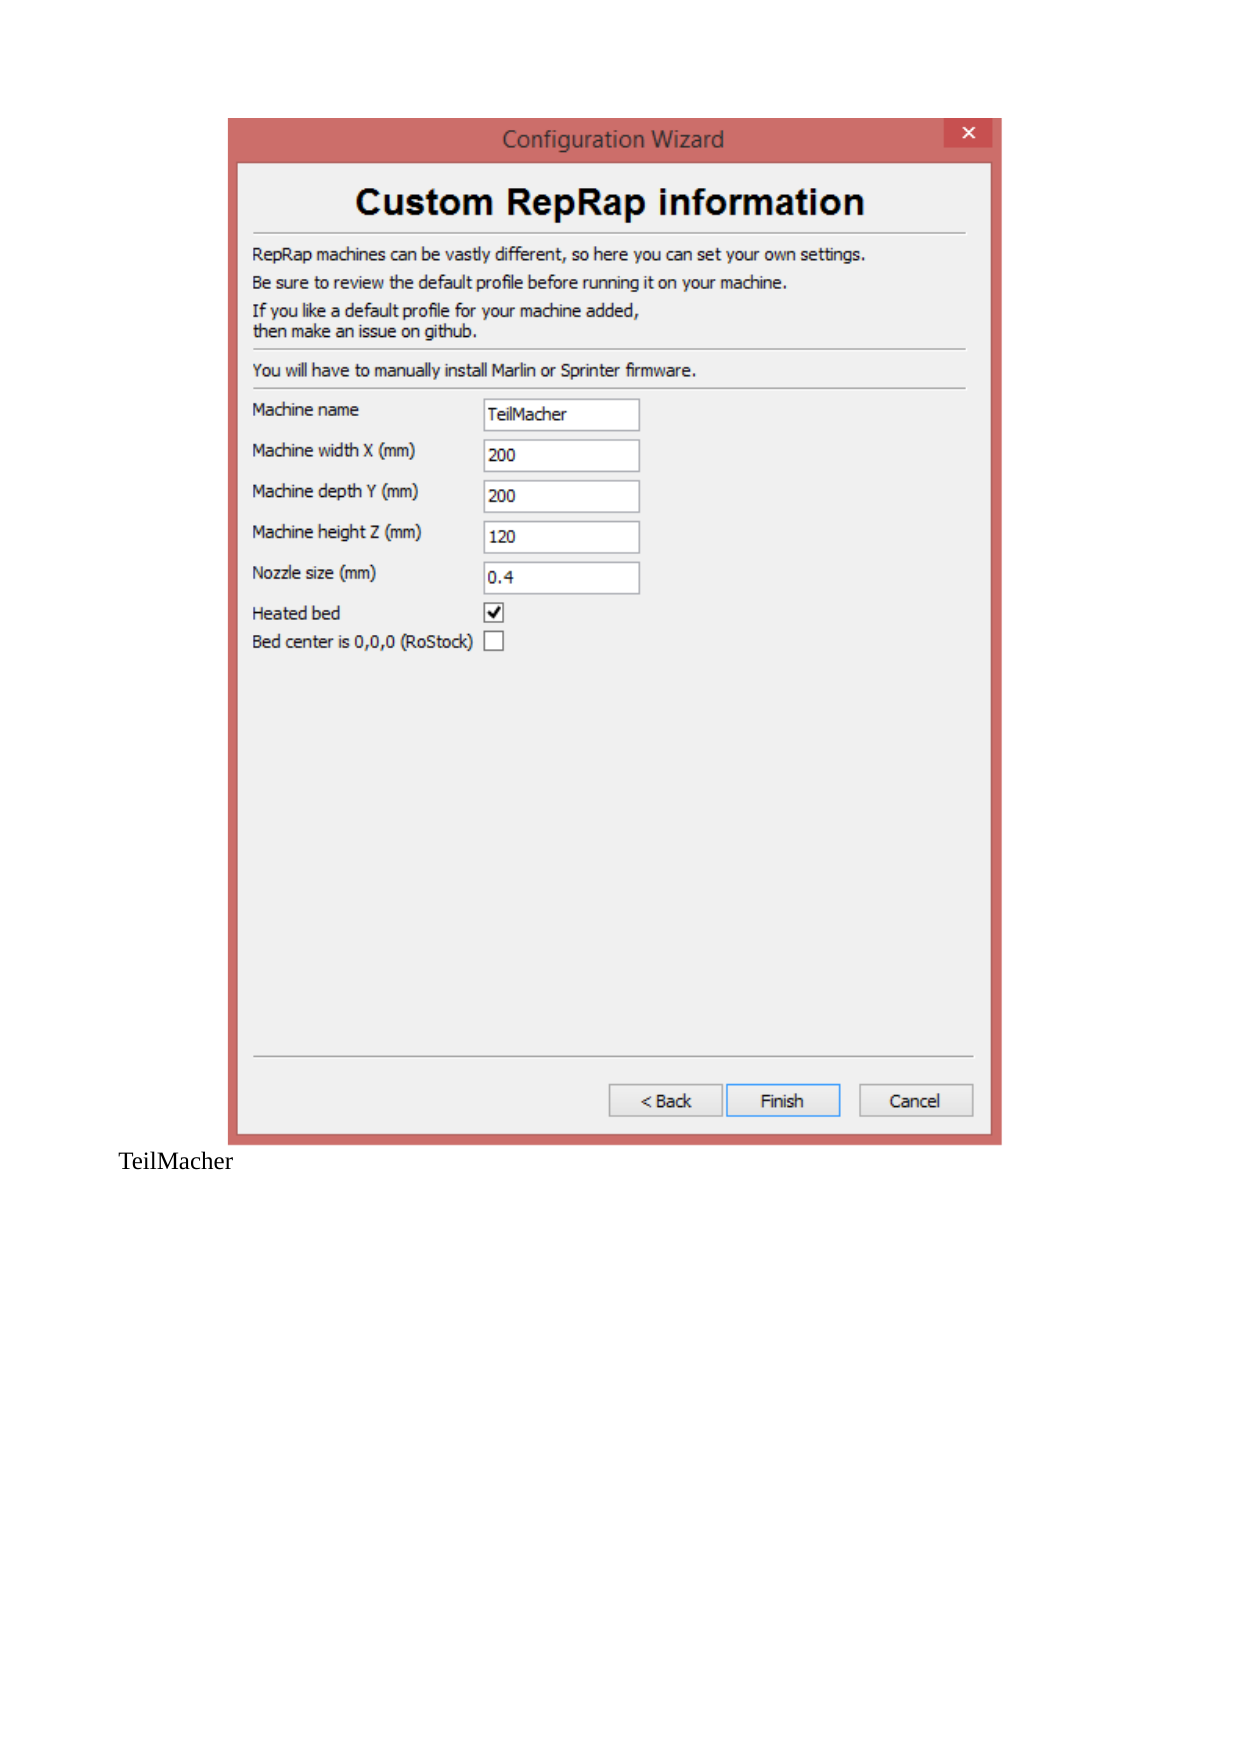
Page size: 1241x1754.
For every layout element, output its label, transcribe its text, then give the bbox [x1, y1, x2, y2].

text TeilMacher [118, 118, 1122, 1175]
